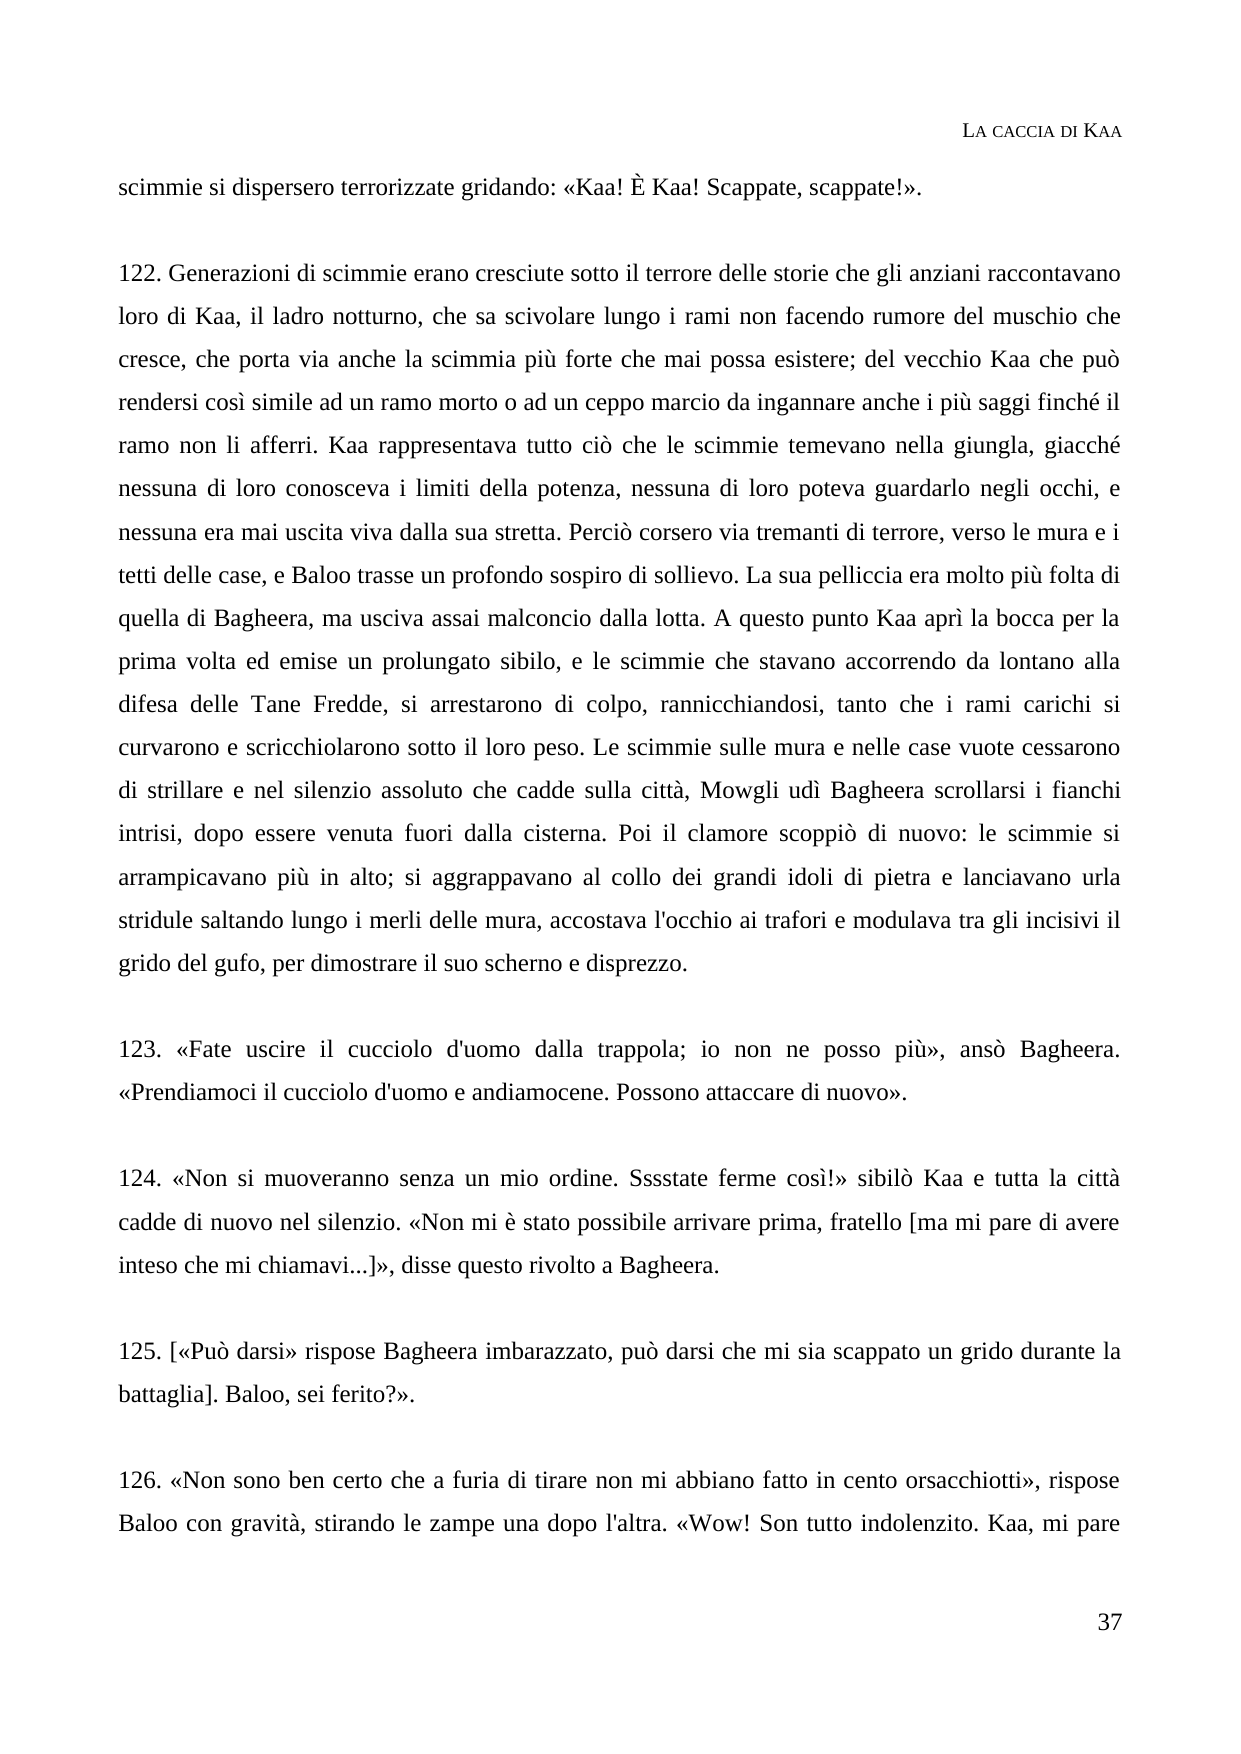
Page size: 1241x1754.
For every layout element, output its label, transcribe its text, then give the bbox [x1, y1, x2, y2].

text scimmie si dispersero terrorizzate gridando: «Kaa! È Kaa! Scappate, scappate!». [118, 172, 1122, 200]
text 125. [«Può darsi» rispose Bagheera imbarazzato, può darsi che mi sia scappato un grido durante la battaglia]. Baloo, sei ferito?». [118, 1336, 1122, 1408]
text 126. «Non sono ben certo che a furia di tirare non mi abbiano fatto in cento orsacchiotti», rispose Baloo con gravità, stirando le zampe una dopo l'altra. «Wow! Son tutto indolenzito. Kaa, mi pare [118, 1465, 1122, 1537]
text 122. Generazioni di scimmie erano cresciute sotto il terrore delle storie che gli anziani raccontavano loro di Kaa, il ladro notturno, che sa scivolare lungo i rami non facendo rumore del muschio che cresce, che porta via anche la scimmia più forte che mai possa esistere; del vecchio Kaa che può rendersi così simile ad un ramo morto o ad un ceppo marcio da ingannare anche i più saggi finché il ramo non li afferri. Kaa rappresentava tutto ciò che le scimmie temevano nella giungla, giacché nessuna di loro conosceva i limiti della potenza, nessuna di loro poteva guardarlo negli occhi, e nessuna era mai uscita viva dalla sua stretta. Perciò corsero via tremanti di terrore, verso le mura e i tetti delle case, e Baloo trasse un profondo sospiro di sollievo. La sua pelliccia era molto più folta di quella di Bagheera, ma usciva assai malconcio dalla lotta. A questo punto Kaa aprì la bocca per la prima volta ed emise un prolungato sibilo, e le scimmie che stavano accorrendo da lontano alla difesa delle Tane Fredde, si arrestarono di colpo, rannicchiandosi, tanto che i rami carichi si curvarono e scricchiolarono sotto il loro peso. Le scimmie sulle mura e nelle case vuote cessarono di strillare e nel silenzio assoluto che cadde sulla città, Mowgli udì Bagheera scrollarsi i fianchi intrisi, dopo essere venuta fuori dalla cisterna. Poi il clamore scoppiò di nuovo: le scimmie si arrampicavano più in alto; si aggrappavano al collo dei grandi idoli di pietra e lanciavano urla stridule saltando lungo i merli delle mura, accostava l'occhio ai trafori e modulava tra gli incisivi il grido del gufo, per dimostrare il suo scherno e disprezzo. [118, 258, 1122, 977]
text 123. «Fate uscire il cucciolo d'uomo dalla trappola; io non ne posso più», ansò Bagheera. «Prendiamoci il cucciolo d'uomo e andiamocene. Possono attaccare di nuovo». [118, 1034, 1122, 1106]
text 124. «Non si muoveranno senza un mio ordine. Sssstate ferme così!» sibilò Kaa e tutta la città cadde di nuovo nel silenzio. «Non mi è stato possibile arrivare prima, fratello [ma mi pare di avere inteso che mi chiamavi...]», disse questo rivolto a Bagheera. [118, 1163, 1122, 1278]
